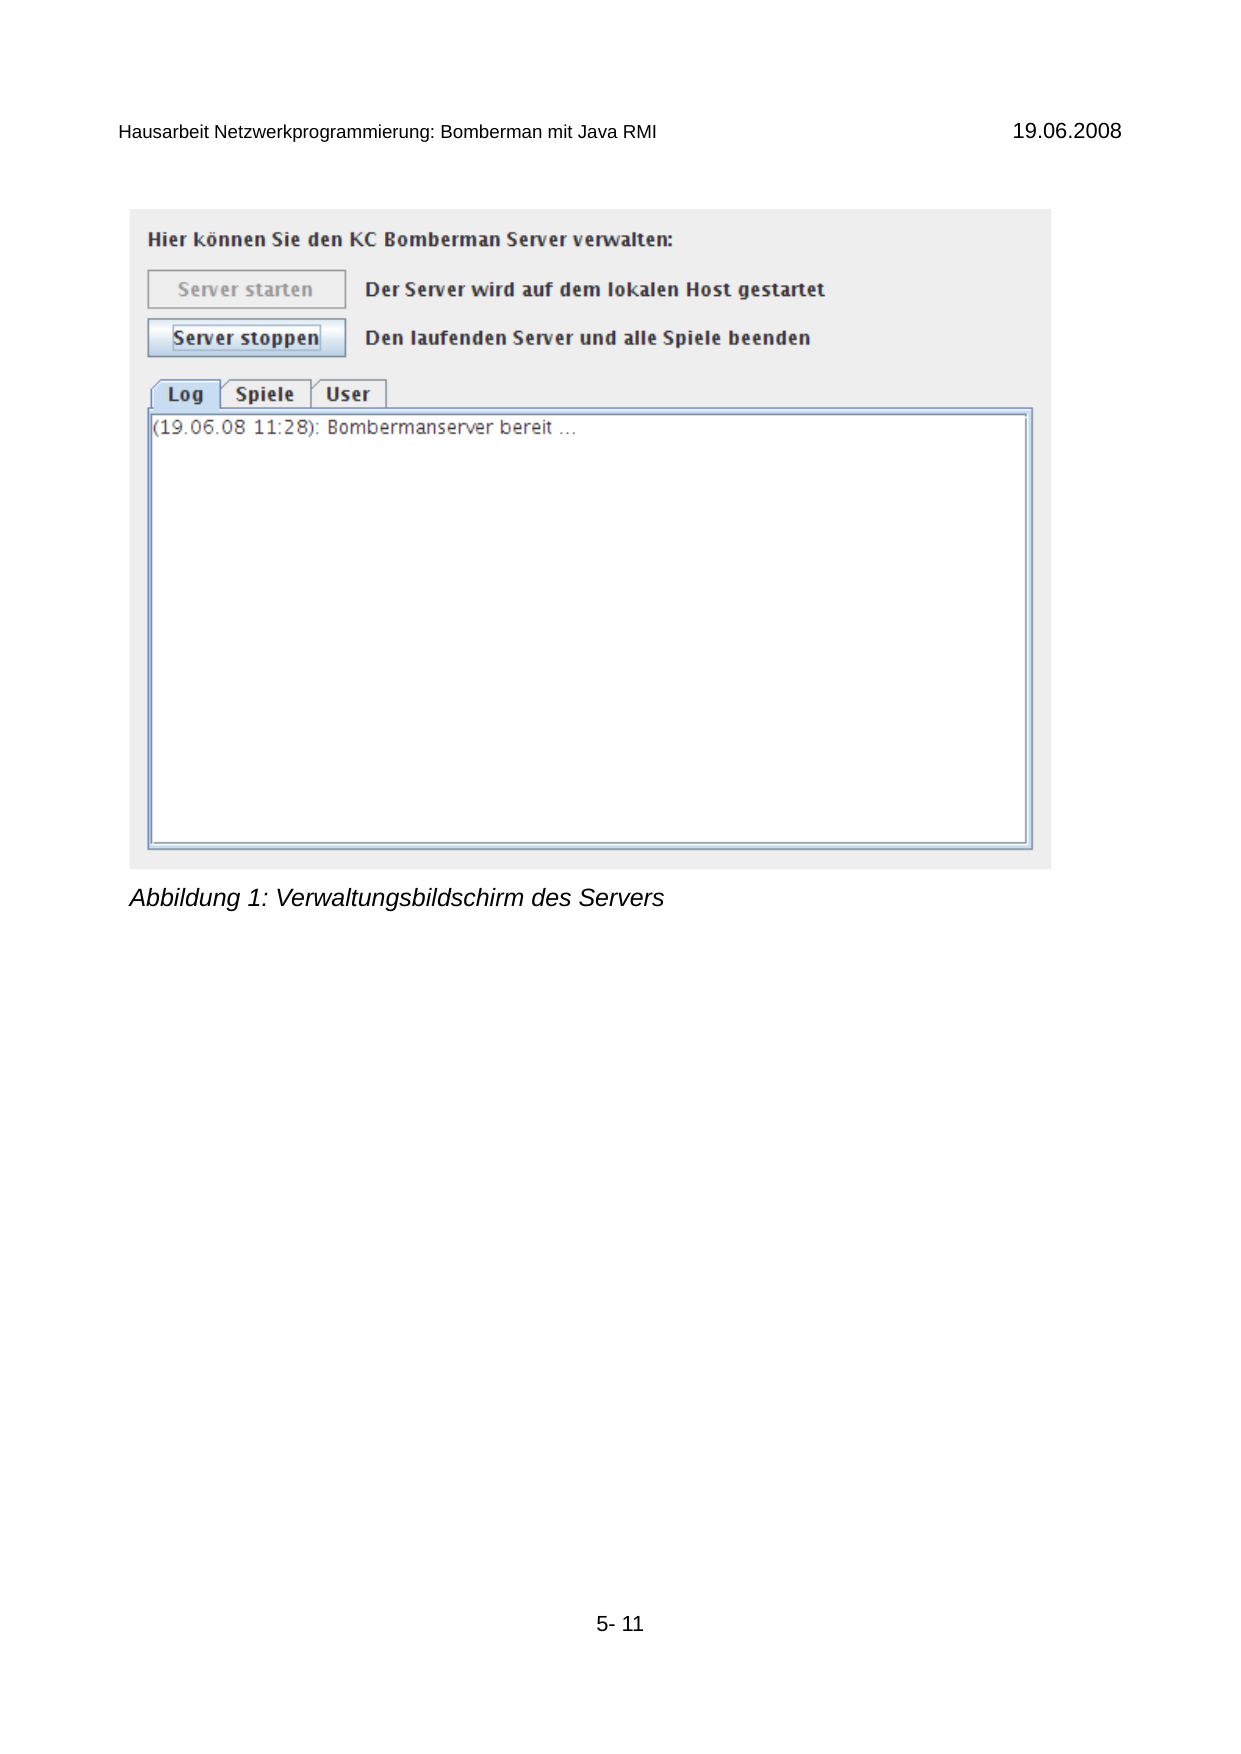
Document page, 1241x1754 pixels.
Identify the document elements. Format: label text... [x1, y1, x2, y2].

picture [129, 209, 1052, 869]
text Abbildung 1: Verwaltungsbildschirm des Servers [129, 869, 1051, 912]
